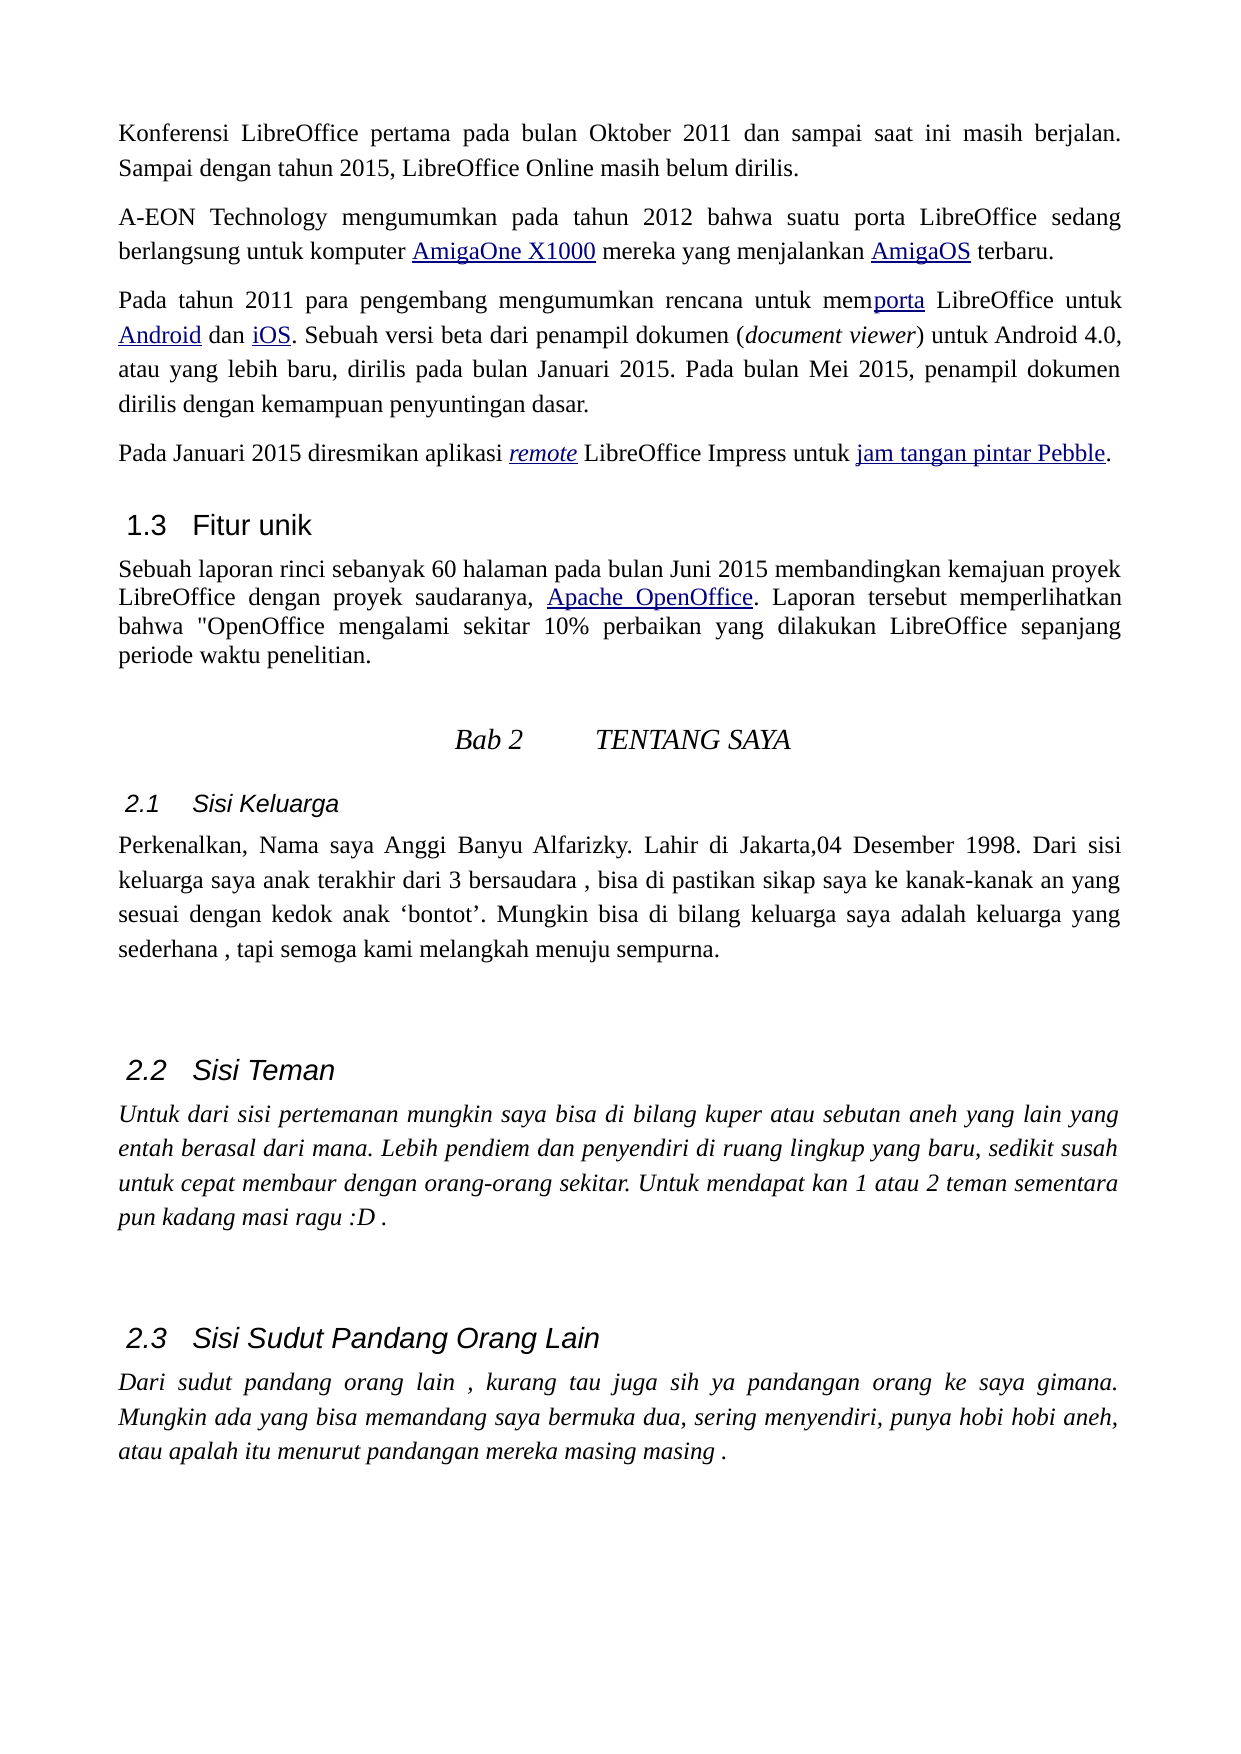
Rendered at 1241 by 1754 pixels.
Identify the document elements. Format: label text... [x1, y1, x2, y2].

text Pada tahun 2011 para pengembang mengumumkan rencana untuk memporta LibreOffice untuk Android dan iOS. Sebuah versi beta dari penampil dokumen (document viewer) untuk Android 4.0, atau yang lebih baru, dirilis pada bulan Januari 2015. Pada bulan Mei 2015, penampil dokumen dirilis dengan kemampuan penyuntingan dasar. [118, 285, 1122, 417]
subtitle TENTANG SAYA [118, 722, 1122, 756]
subtitle Sisi Keluarga [118, 789, 1122, 818]
subtitle Sisi Teman [118, 1053, 1122, 1086]
text Sebuah laporan rinci sebanyak 60 halaman pada bulan Juni 2015 membandingkan kemajuan proyek LibreOffice dengan proyek saudaranya, Apache OpenOffice. Laporan tersebut memperlihatkan bahwa "OpenOffice mengalami sekitar 10% perbaikan yang dilakukan LibreOffice sepanjang periode waktu penelitian. [118, 554, 1122, 669]
subtitle Sisi Sudut Pandang Orang Lain [118, 1321, 1122, 1355]
text Pada Januari 2015 diresmikan aplikasi remote LibreOffice Impress untuk jam tangan pintar Pebble. [118, 438, 1122, 466]
text A-EON Technology mengumumkan pada tahun 2012 bahwa suatu porta LibreOffice sedang berlangsung untuk komputer AmigaOne X1000 mereka yang menjalankan AmigaOS terbaru. [118, 202, 1122, 265]
text Konferensi LibreOffice pertama pada bulan Oktober 2011 dan sampai saat ini masih berjalan. Sampai dengan tahun 2015, LibreOffice Online masih belum dirilis. [118, 118, 1122, 181]
text Dari sudut pandang orang lain , kurang tau juga sih ya pandangan orang ke saya gimana. Mungkin ada yang bisa memandang saya bermuka dua, sering menyendiri, punya hobi hobi aneh, atau apalah itu menurut pandangan mereka masing masing . [118, 1367, 1122, 1465]
text Perkenalkan, Nama saya Anggi Banyu Alfarizky. Lahir di Jakarta,04 Desember 1998. Dari sisi keluarga saya anak terakhir dari 3 bersaudara , bisa di pastikan sikap saya ke kanak-kanak an yang sesuai dengan kedok anak ‘bontot’. Mungkin bisa di bilang keluarga saya adalah keluarga yang sederhana , tapi semoga kami melangkah menuju sempurna. [118, 831, 1122, 963]
subtitle Fitur unik [118, 508, 1122, 541]
text Untuk dari sisi pertemanan mungkin saya bisa di bilang kuper atau sebutan aneh yang lain yang entah berasal dari mana. Lebih pendiem dan penyendiri di ruang lingkup yang baru, sedikit susah untuk cepat membaur dengan orang-orang sekitar. Untuk mendapat kan 1 atau 2 teman sementara pun kadang masi ragu :D . [118, 1099, 1122, 1231]
